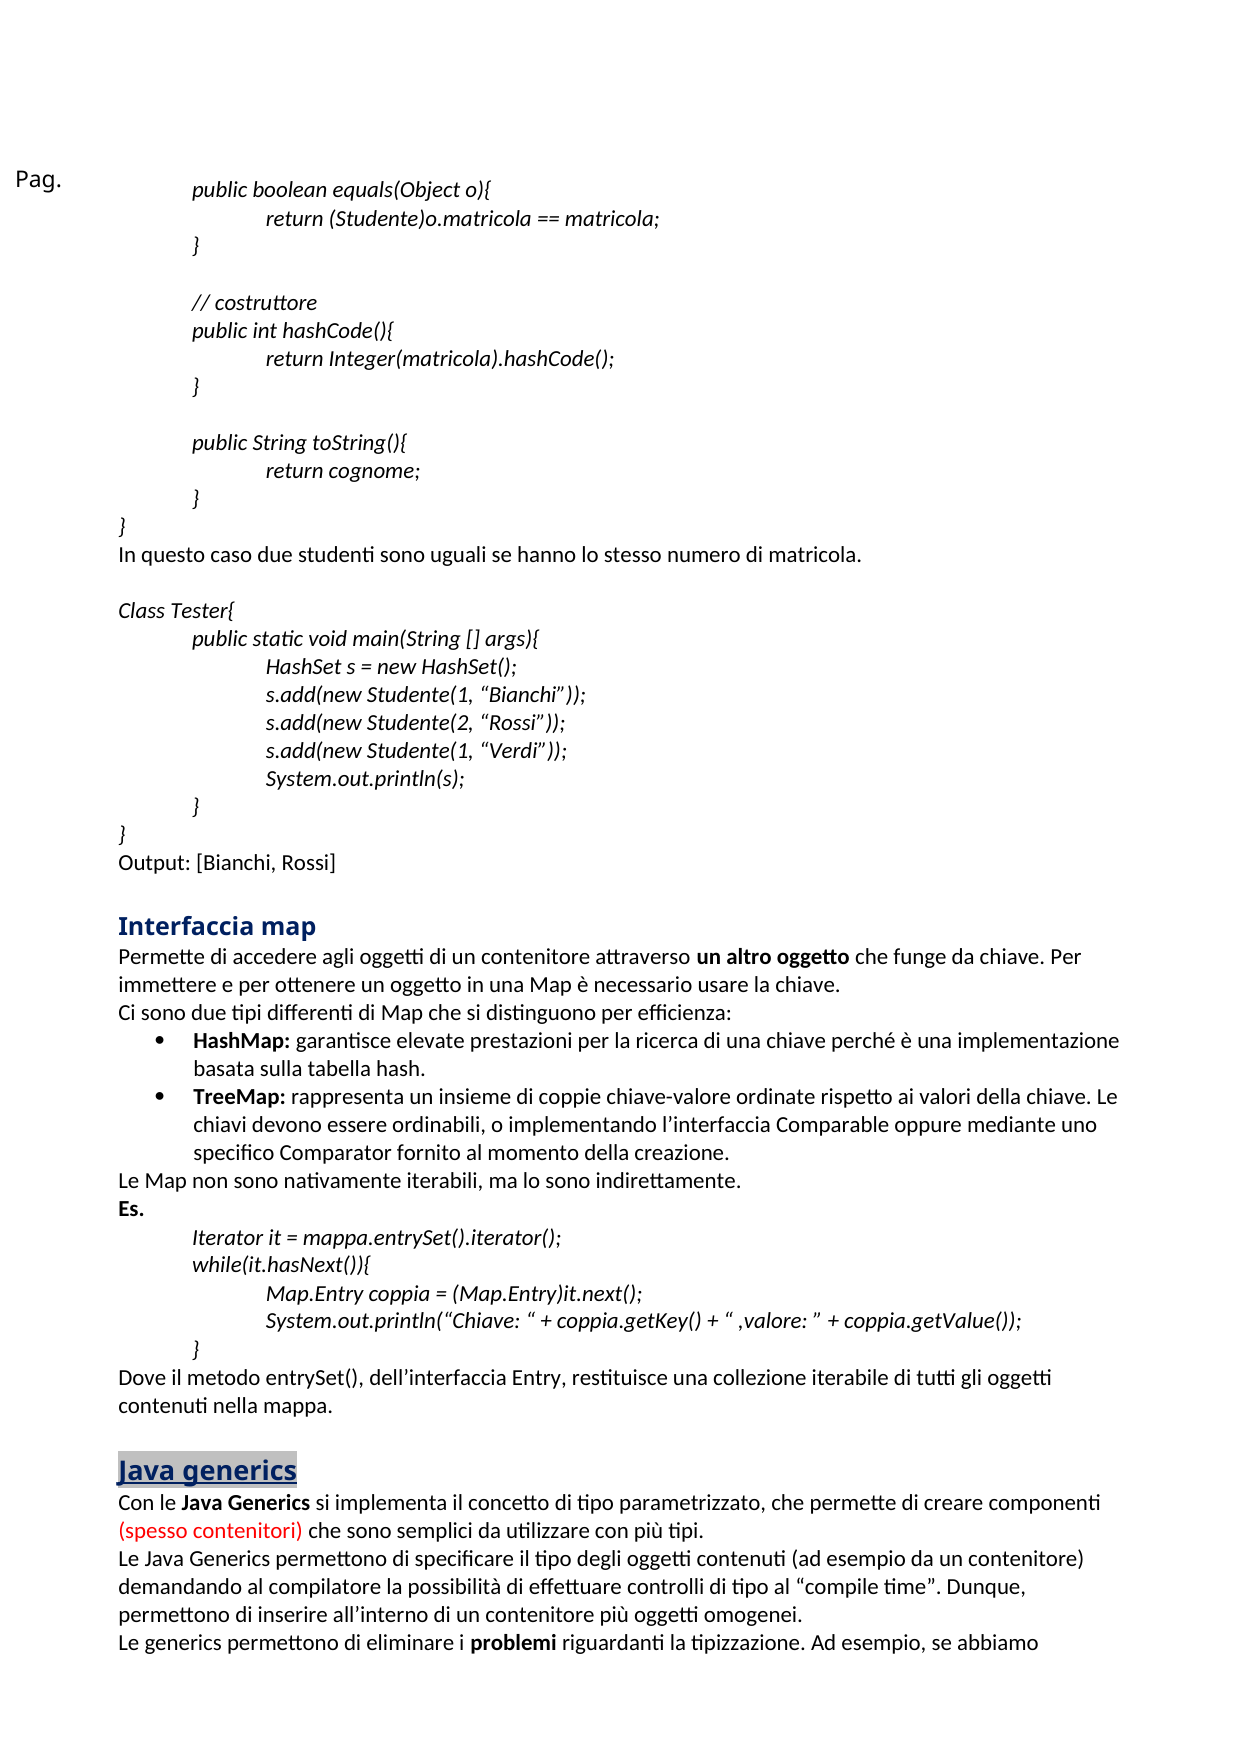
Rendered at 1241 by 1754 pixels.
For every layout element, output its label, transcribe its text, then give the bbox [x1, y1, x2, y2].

list HashMap: garantisce elevate prestazioni per la ricerca di una chiave perché è una implementazione basata sulla tabella hash. [156, 1026, 1122, 1082]
text In questo caso due studenti sono uguali se hanno lo stesso numero di matricola. [118, 540, 1122, 568]
text while(it.hasNext()){ [118, 1251, 1122, 1279]
text } [118, 1335, 1122, 1363]
text Le generics permettono di eliminare i problemi riguardanti la tipizzazione. Ad esempio, se abbiamo [118, 1628, 1122, 1656]
text s.add(new Studente(1, “Verdi”)); [118, 736, 1122, 764]
text Dove il metodo entrySet(), dell’interfaccia Entry, restituisce una collezione iterabile di tutti gli oggetti contenuti nella mappa. [118, 1363, 1122, 1419]
text Es. [118, 1194, 1122, 1223]
text return cognome; [118, 456, 1122, 484]
subtitle Interfaccia map [118, 908, 1122, 942]
text } [118, 232, 1122, 260]
text } [118, 484, 1122, 512]
text } [118, 372, 1122, 400]
text System.out.println(“Chiave: “ + coppia.getKey() + “ ,valore: ” + coppia.getValue()); [118, 1307, 1122, 1335]
text Le Map non sono nativamente iterabili, ma lo sono indirettamente. [118, 1167, 1122, 1194]
text Con le Java Generics si implementa il concetto di tipo parametrizzato, che permette di creare componenti (spesso contenitori) che sono semplici da utilizzare con più tipi. [118, 1488, 1122, 1544]
text public static void main(String [] args){ [118, 624, 1122, 652]
text } [118, 792, 1122, 820]
text return Integer(matricola).hashCode(); [118, 344, 1122, 372]
text Ci sono due tipi differenti di Map che si distinguono per efficienza: [118, 998, 1122, 1026]
text Map.Entry coppia = (Map.Entry)it.next(); [118, 1279, 1122, 1307]
subtitle Java generics [118, 1451, 1122, 1488]
text // costruttore [118, 288, 1122, 316]
text public String toString(){ [118, 428, 1122, 456]
text s.add(new Studente(2, “Rossi”)); [118, 708, 1122, 736]
text Output: [Bianchi, Rossi] [118, 848, 1122, 876]
text } [118, 820, 1122, 848]
text public int hashCode(){ [118, 316, 1122, 344]
text Iterator it = mappa.entrySet().iterator(); [118, 1223, 1122, 1251]
text return (Studente)o.matricola == matricola; [118, 204, 1122, 232]
text s.add(new Studente(1, “Bianchi”)); [118, 680, 1122, 708]
text public boolean equals(Object o){ [118, 176, 1122, 204]
text System.out.println(s); [118, 764, 1122, 792]
text HashSet s = new HashSet(); [118, 652, 1122, 680]
list TreeMap: rappresenta un insieme di coppie chiave-valore ordinate rispetto ai valori della chiave. Le chiavi devono essere ordinabili, o implementando l’interfaccia Comparable oppure mediante uno specifico Comparator fornito al momento della creazione. [156, 1082, 1122, 1167]
text Permette di accedere agli oggetti di un contenitore attraverso un altro oggetto che funge da chiave. Per immettere e per ottenere un oggetto in una Map è necessario usare la chiave. [118, 942, 1122, 998]
text Le Java Generics permettono di specificare il tipo degli oggetti contenuti (ad esempio da un contenitore) demandando al compilatore la possibilità di effettuare controlli di tipo al “compile time”. Dunque, permettono di inserire all’interno di un contenitore più oggetti omogenei. [118, 1544, 1122, 1628]
text } [118, 512, 1122, 540]
text Class Tester{ [118, 596, 1122, 624]
